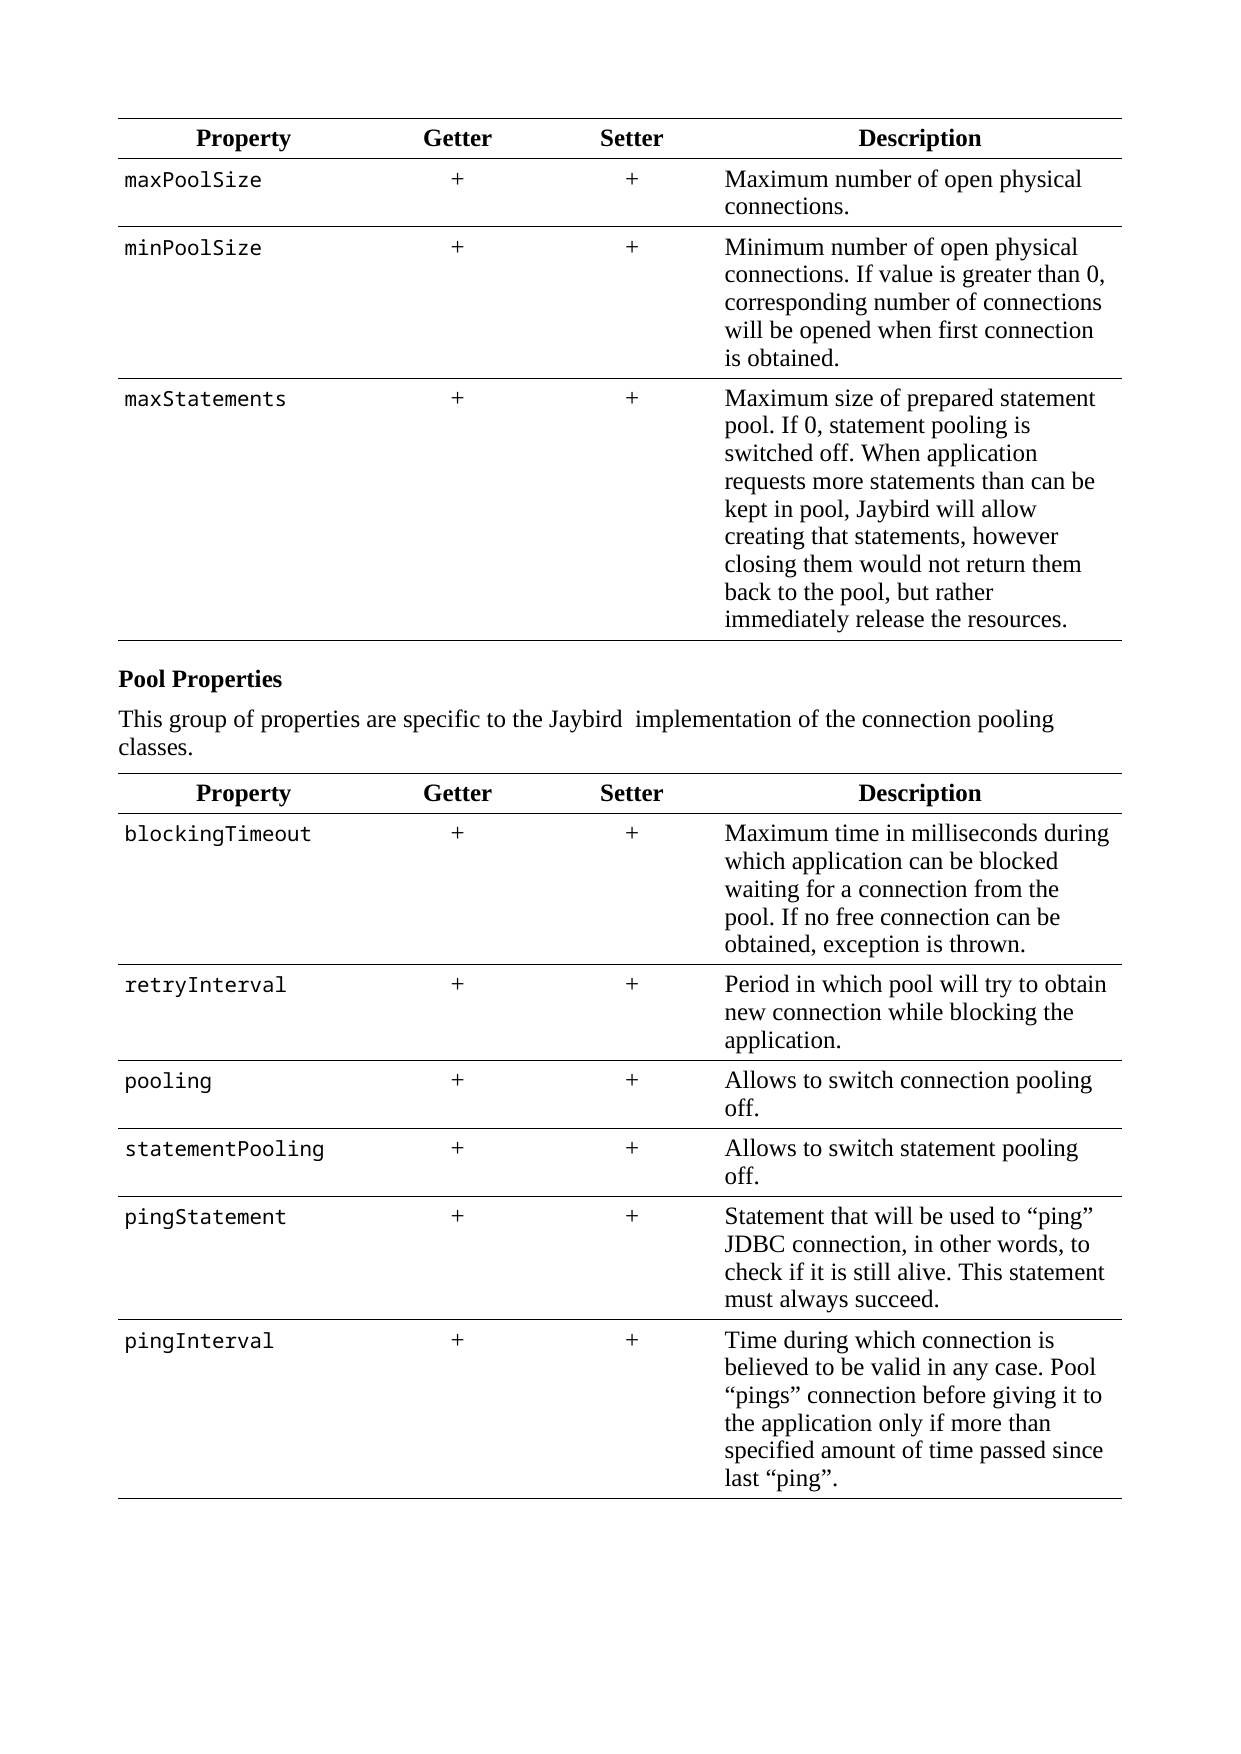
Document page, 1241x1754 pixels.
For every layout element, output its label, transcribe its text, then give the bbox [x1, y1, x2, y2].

table_cell Allows to switch connection pooling off. [718, 1061, 1122, 1128]
table_cell + [369, 227, 546, 378]
table_cell + [369, 1320, 546, 1498]
text This group of properties are specific to the Jaybird implementation of the connection pooling classes. [118, 705, 1122, 760]
table_header Property [118, 119, 369, 158]
table_cell pooling [118, 1061, 369, 1128]
table_cell minPoolSize [118, 227, 369, 378]
table_cell Period in which pool will try to obtain new connection while blocking the application. [718, 965, 1122, 1060]
table_cell + [369, 379, 546, 640]
table_cell + [546, 965, 718, 1060]
table_cell Maximum number of open physical connections. [718, 159, 1122, 226]
table_header Property [118, 774, 369, 813]
table_cell blockingTimeout [118, 814, 369, 964]
table_cell + [546, 379, 718, 640]
table_cell pingStatement [118, 1197, 369, 1319]
table_cell Time during which connection is believed to be valid in any case. Pool “pings” connection before giving it to the application only if more than specified amount of time passed since last “ping”. [718, 1320, 1122, 1498]
table_cell + [546, 1320, 718, 1498]
table_cell + [369, 1129, 546, 1196]
table_header Setter [546, 119, 718, 158]
subtitle Pool Properties [118, 665, 1122, 692]
table_cell Maximum time in milliseconds during which application can be blocked waiting for a connection from the pool. If no free connection can be obtained, exception is thrown. [718, 814, 1122, 964]
table_cell maxPoolSize [118, 159, 369, 226]
table_cell pingInterval [118, 1320, 369, 1498]
table_header Getter [369, 119, 546, 158]
table_cell + [546, 227, 718, 378]
table_cell Allows to switch statement pooling off. [718, 1129, 1122, 1196]
table_cell + [369, 1197, 546, 1319]
table_cell + [369, 814, 546, 964]
table_cell + [546, 1129, 718, 1196]
table_header Description [718, 774, 1122, 813]
table_cell Statement that will be used to “ping” JDBC connection, in other words, to check if it is still alive. This statement must always succeed. [718, 1197, 1122, 1319]
table_header Setter [546, 774, 718, 813]
table_cell + [369, 159, 546, 226]
table_cell statementPooling [118, 1129, 369, 1196]
table_cell Maximum size of prepared statement pool. If 0, statement pooling is switched off. When application requests more statements than can be kept in pool, Jaybird will allow creating that statements, however closing them would not return them back to the pool, but rather immediately release the resources. [718, 379, 1122, 640]
table_cell + [546, 159, 718, 226]
table_cell + [369, 1061, 546, 1128]
table_header Getter [369, 774, 546, 813]
table_cell + [546, 814, 718, 964]
table_header Description [718, 119, 1122, 158]
table_cell + [546, 1061, 718, 1128]
table_cell + [546, 1197, 718, 1319]
table_cell retryInterval [118, 965, 369, 1060]
table_cell Minimum number of open physical connections. If value is greater than 0, corresponding number of connections will be opened when first connection is obtained. [718, 227, 1122, 378]
table_cell maxStatements [118, 379, 369, 640]
table_cell + [369, 965, 546, 1060]
